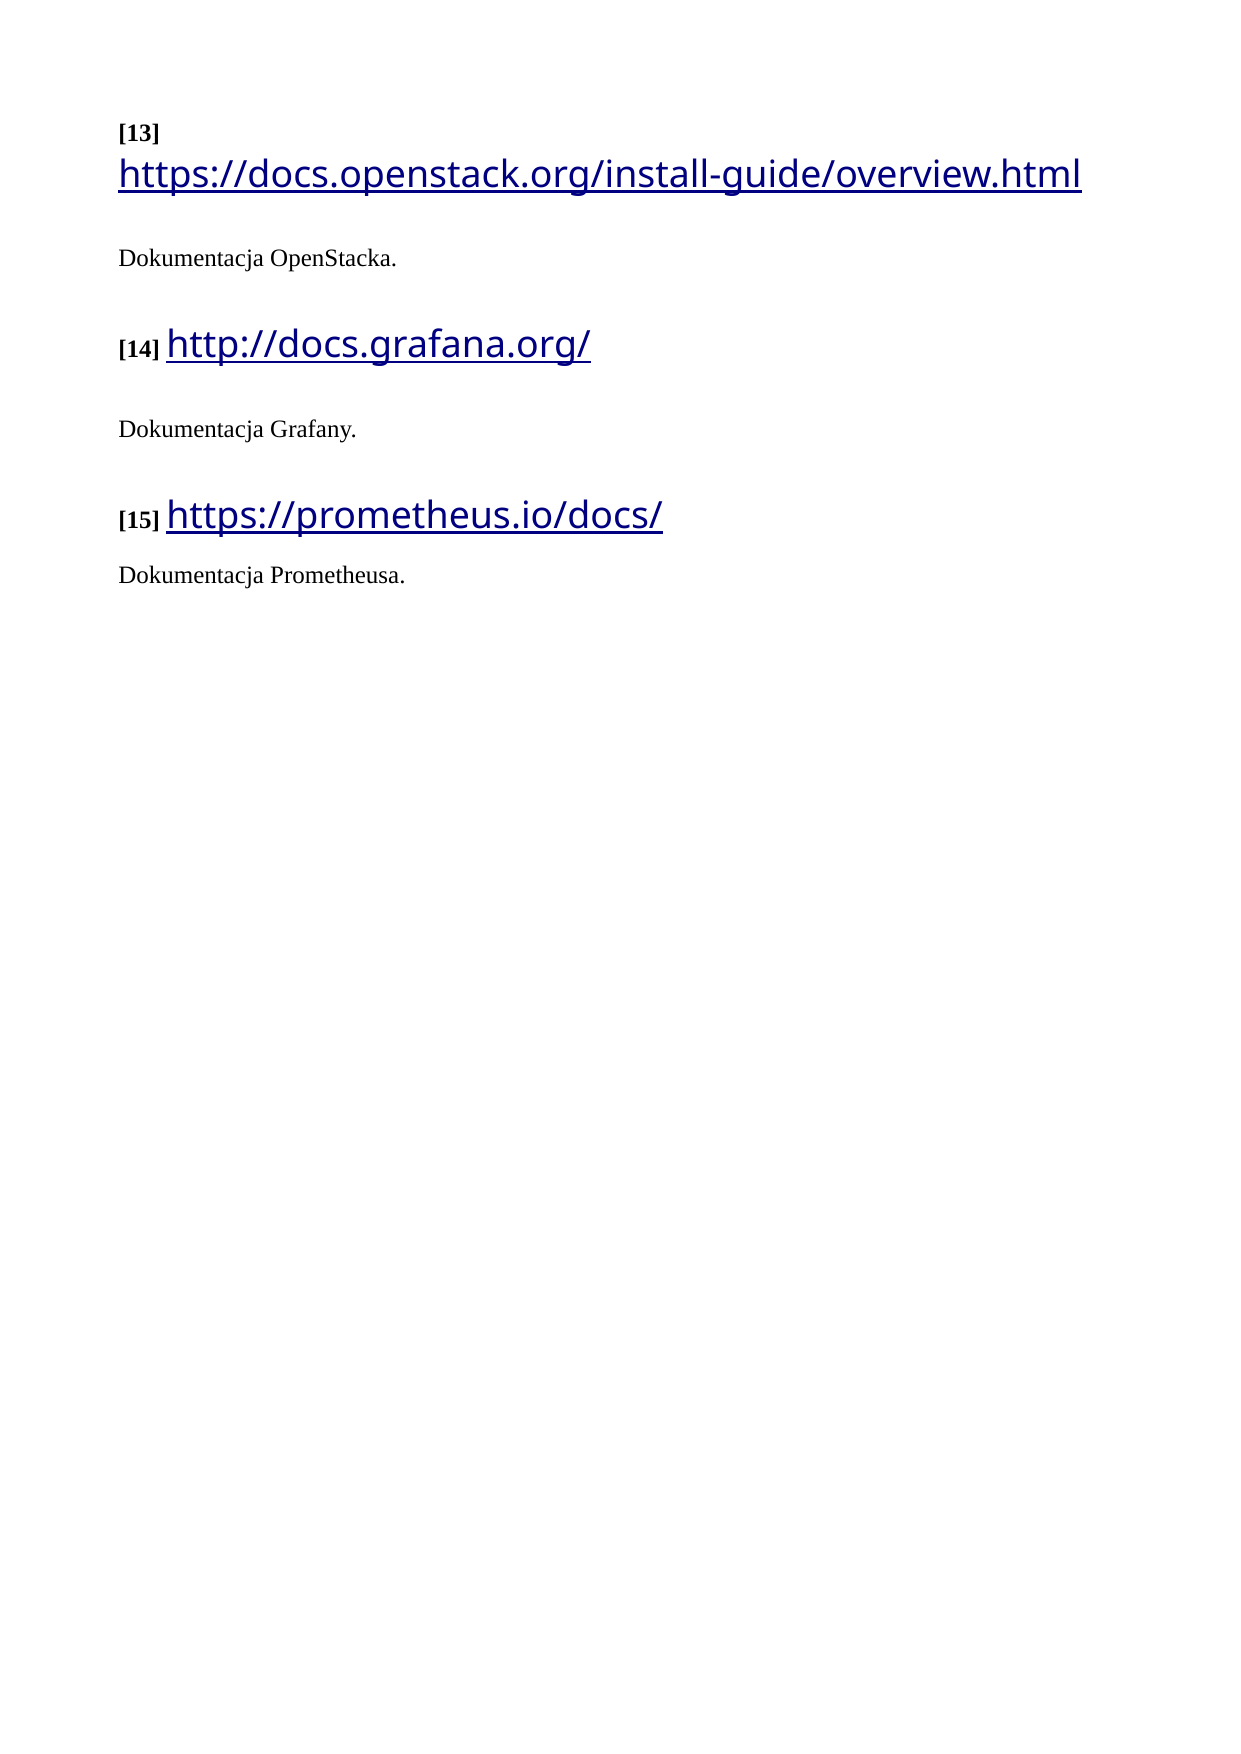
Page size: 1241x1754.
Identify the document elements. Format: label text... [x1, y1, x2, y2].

text Dokumentacja Prometheusa. [118, 560, 1122, 588]
text [14] http://docs.grafana.org/ [118, 317, 1122, 368]
text [13] https://docs.openstack.org/install-guide/overview.html [118, 118, 1122, 198]
text Dokumentacja Grafany. [118, 414, 1122, 443]
text Dokumentacja OpenStacka. [118, 243, 1122, 272]
text [15] https://prometheus.io/docs/ [118, 488, 1122, 539]
